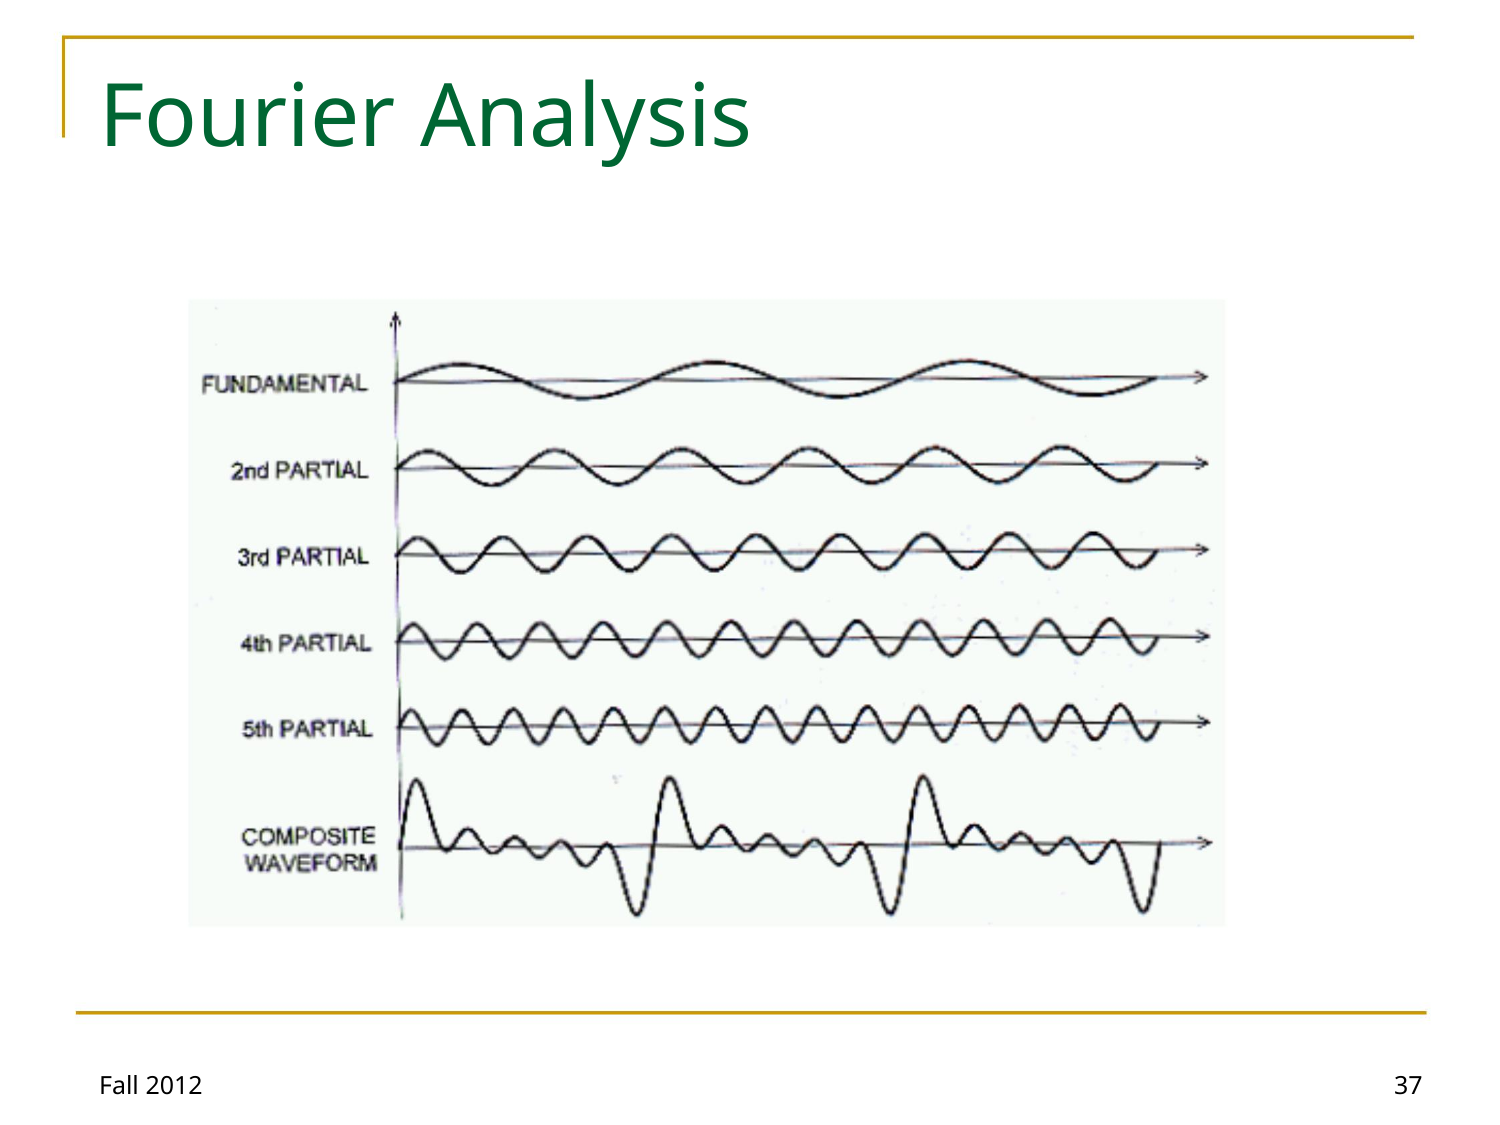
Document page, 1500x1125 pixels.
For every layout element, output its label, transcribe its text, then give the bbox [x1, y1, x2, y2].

picture [0, 0, 1500, 1125]
text 37 [1394, 1074, 1439, 1100]
text Fall 2012 [99, 1074, 214, 1100]
text Fourier Analysis [99, 74, 839, 165]
